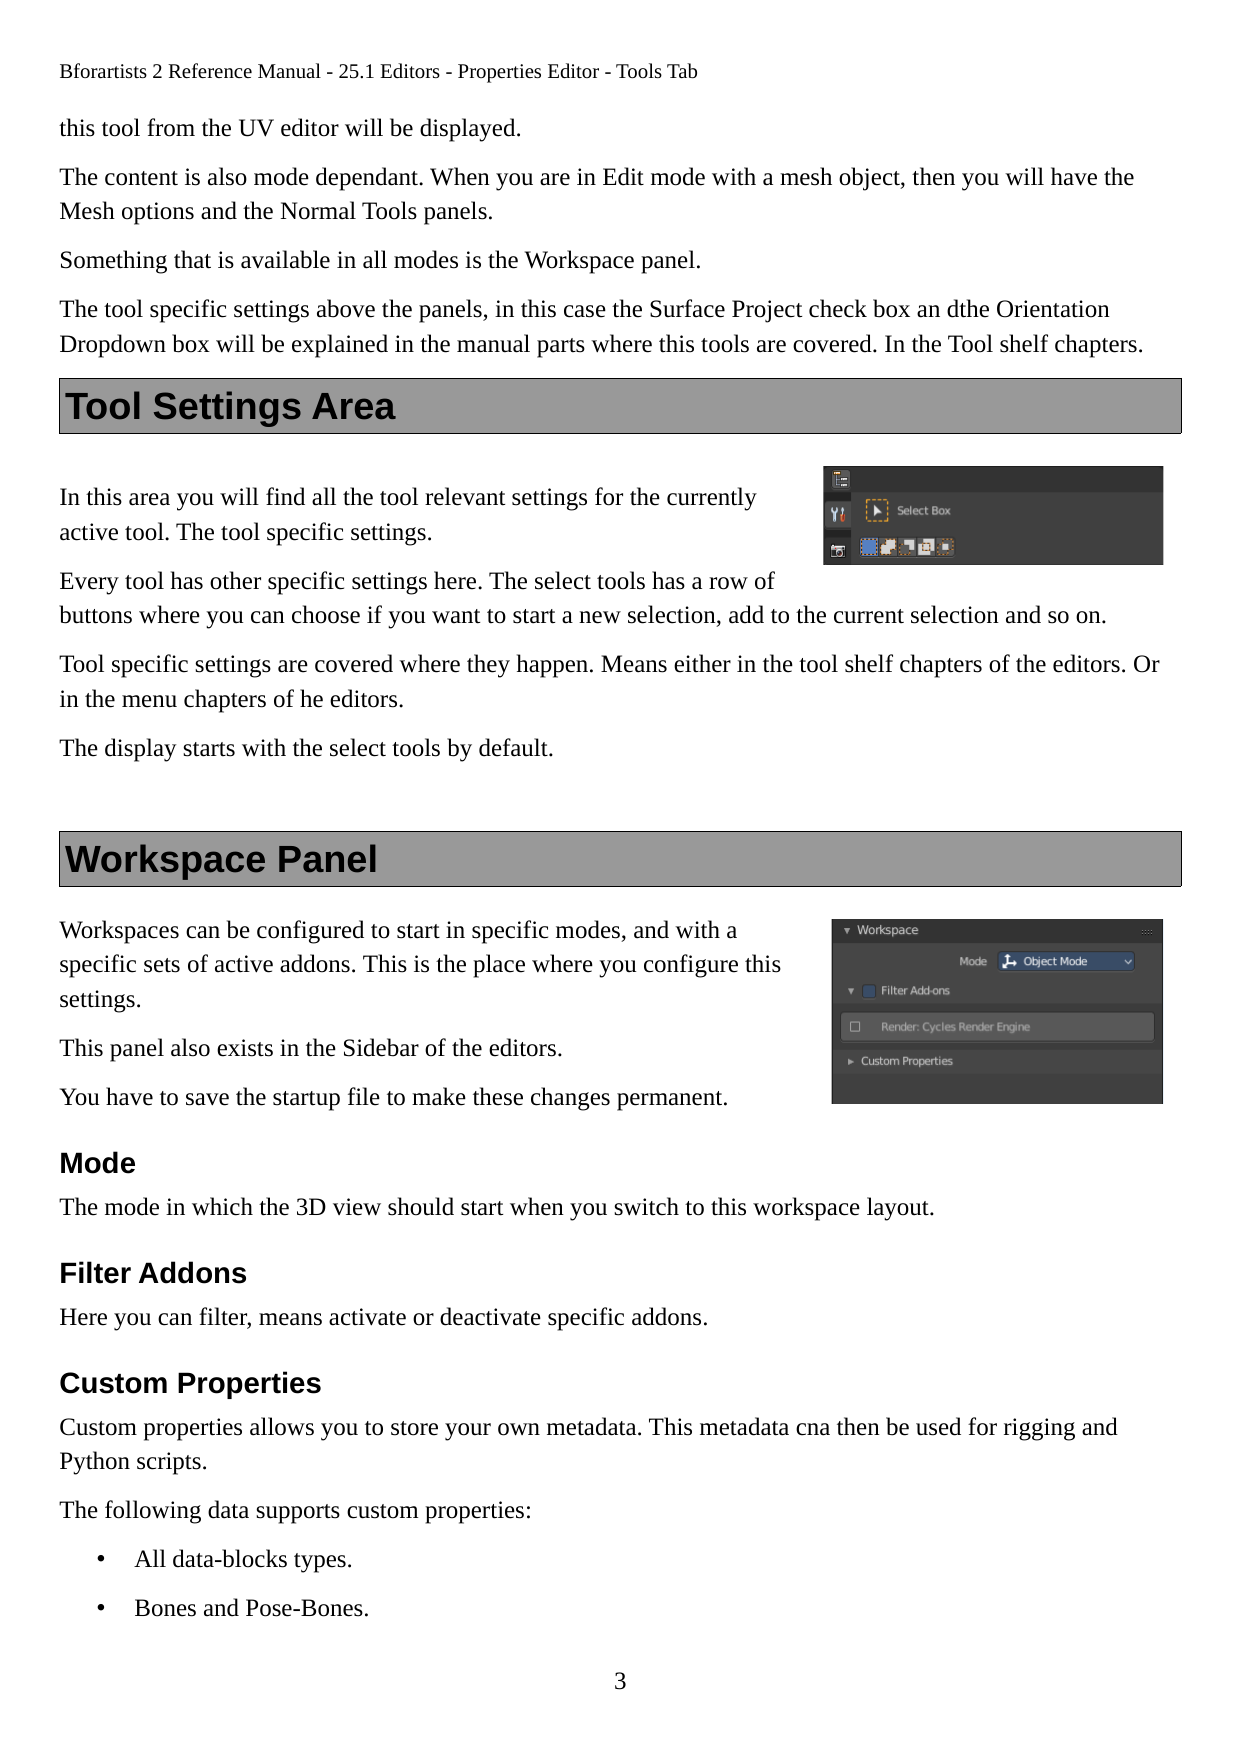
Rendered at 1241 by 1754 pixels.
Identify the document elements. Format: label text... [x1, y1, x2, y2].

text Workspaces can be configured to start in specific modes, and with a specific sets of active addons. This is the place where you configure this settings. [59, 915, 1181, 1013]
picture [823, 466, 1164, 565]
text this tool from the UV editor will be displayed. [59, 113, 1181, 141]
text The content is also mode dependant. When you are in Edit mode with a mesh object, then you will have the Mesh options and the Normal Tools panels. [59, 162, 1181, 225]
text Custom properties allows you to store your own metadata. This metadata cna then be used for rigging and Python scripts. [59, 1412, 1181, 1475]
text This panel also exists in the Sidebar of the editors. [59, 1033, 831, 1062]
subtitle Custom Properties [59, 1366, 1181, 1399]
subtitle Mode [59, 1146, 1181, 1179]
text You have to save the startup file to make these changes permanent. [59, 1082, 1181, 1111]
table_header Workspace Panel [60, 832, 1181, 886]
picture [831, 919, 1164, 1104]
text Tool specific settings are covered where they happen. Means either in the tool shelf chapters of the editors. Or in the menu chapters of he editors. [59, 649, 1181, 712]
text The following data supports custom properties: [59, 1495, 1181, 1524]
text Something that is available in all modes is the Workspace panel. [59, 245, 1181, 274]
text Here you can filter, means activate or deactivate specific addons. [59, 1302, 1181, 1331]
text The mode in which the 3D view should start when you switch to this workspace layout. [59, 1192, 1181, 1221]
text Every tool has other specific settings here. The select tools has a row of buttons where you can choose if you want to start a new selection, add to the current selection and so on. [59, 566, 1181, 629]
text In this area you will find all the tool relevant settings for the currently active tool. The tool specific settings. [59, 482, 823, 545]
subtitle Filter Addons [59, 1256, 1181, 1289]
table_header Tool Settings Area [60, 379, 1181, 433]
text The display starts with the select tools by default. [59, 733, 1181, 762]
text The tool specific settings above the panels, in this case the Surface Project check box an dthe Orientation Dropdown box will be explained in the manual parts where this tools are covered. In the Tool shelf chapters. [59, 294, 1181, 357]
list Bones and Pose-Bones. [97, 1593, 1181, 1622]
list All data-blocks types. [97, 1544, 1181, 1573]
